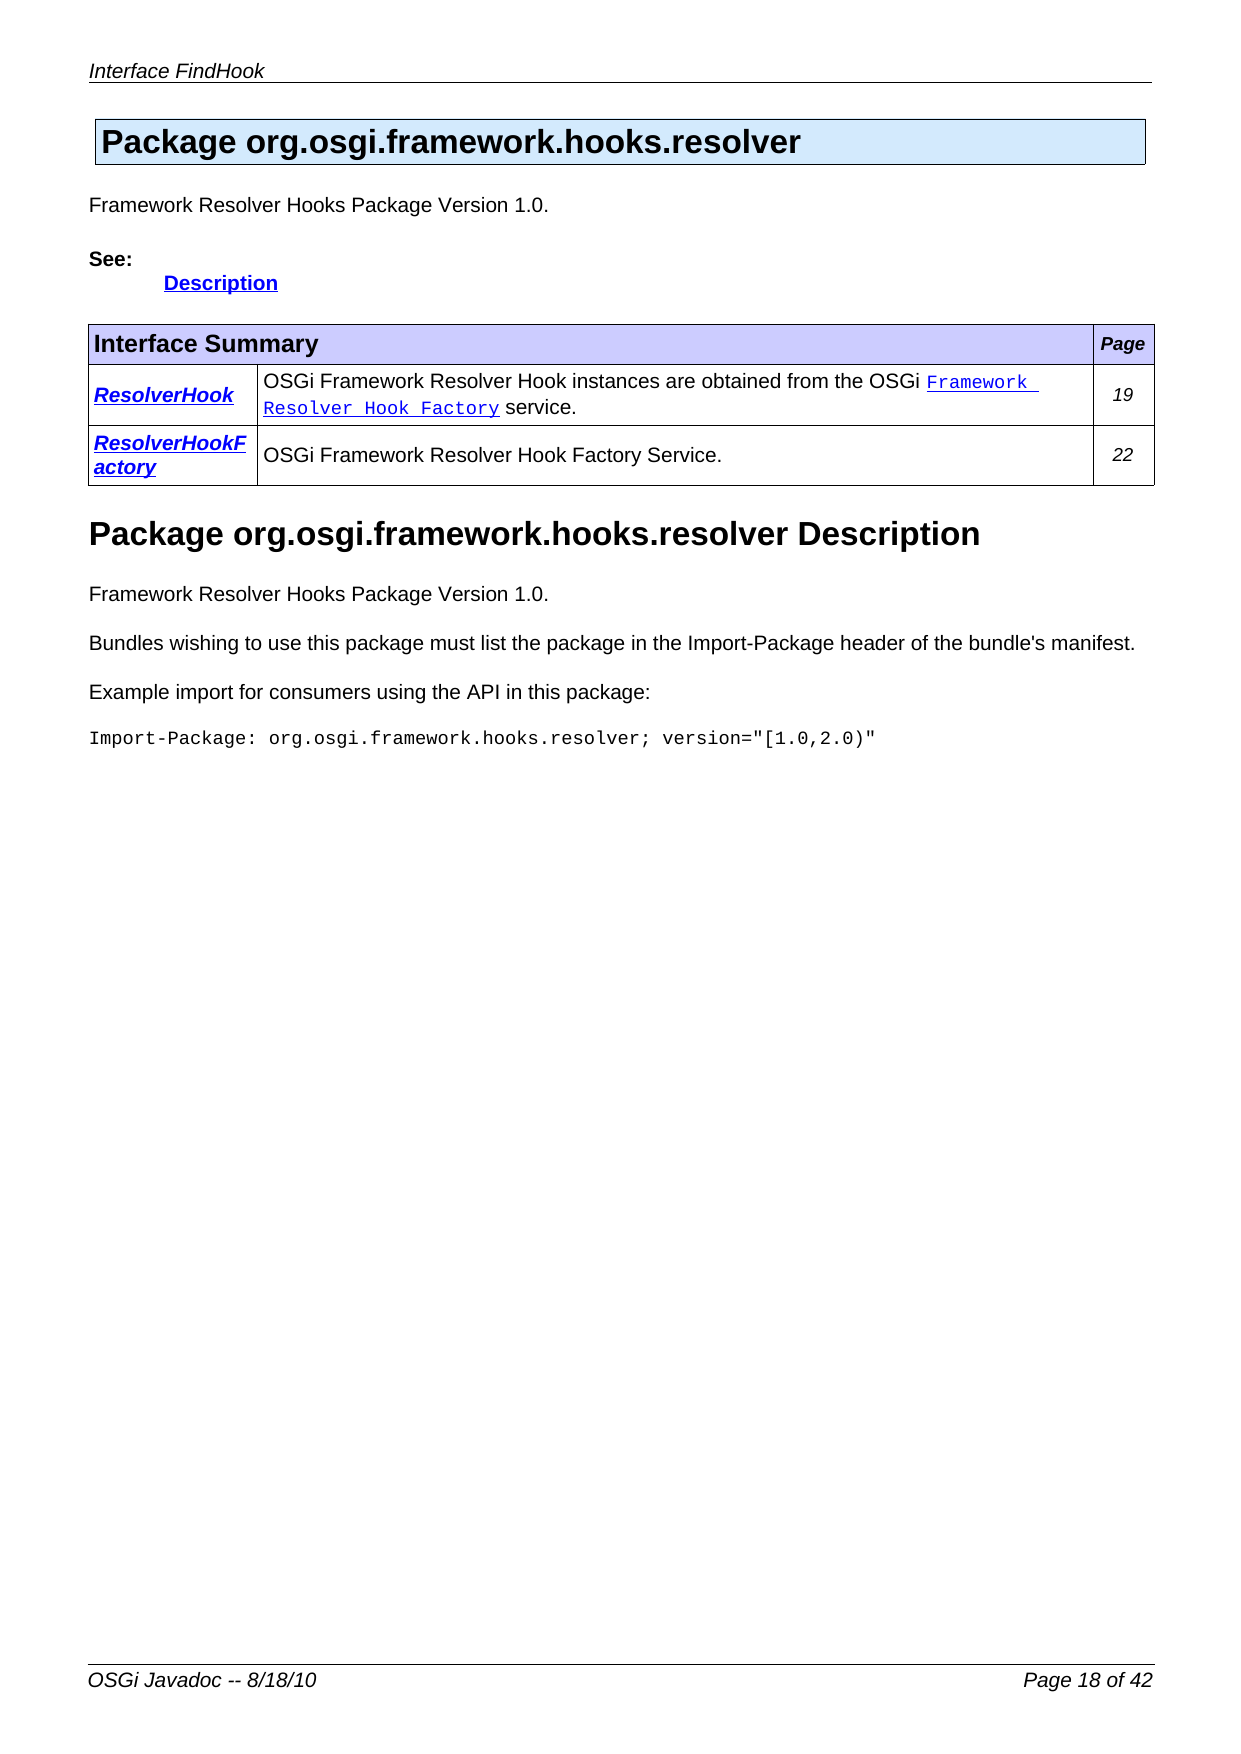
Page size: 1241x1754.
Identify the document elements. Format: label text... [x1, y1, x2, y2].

table_cell 19 [1094, 365, 1154, 425]
subtitle Package org.osgi.framework.hooks.resolver [96, 120, 1145, 164]
text Example import for consumers using the API in this package: [88, 679, 1152, 703]
text See: [88, 246, 1152, 270]
table_header Interface Summary [89, 325, 1093, 364]
text Description [163, 270, 1152, 294]
table_cell ResolverHookFactory [89, 426, 257, 485]
table_cell ResolverHook [89, 365, 257, 425]
text Bundles wishing to use this package must list the package in the Import-Package header of the bundle's manifest. [88, 631, 1152, 654]
table_cell 22 [1094, 426, 1154, 485]
text Framework Resolver Hooks Package Version 1.0. [88, 582, 1152, 606]
table_header Page [1094, 325, 1154, 364]
table_cell OSGi Framework Resolver Hook Factory Service. [258, 426, 1093, 485]
text Framework Resolver Hooks Package Version 1.0. [88, 193, 1152, 217]
table_cell OSGi Framework Resolver Hook instances are obtained from the OSGi Framework Resolver Hook Factory service. [258, 365, 1093, 425]
text Import-Package: org.osgi.framework.hooks.resolver; version="[1.0,2.0)" [88, 728, 1152, 750]
text Package org.osgi.framework.hooks.resolver Description [88, 514, 1152, 552]
